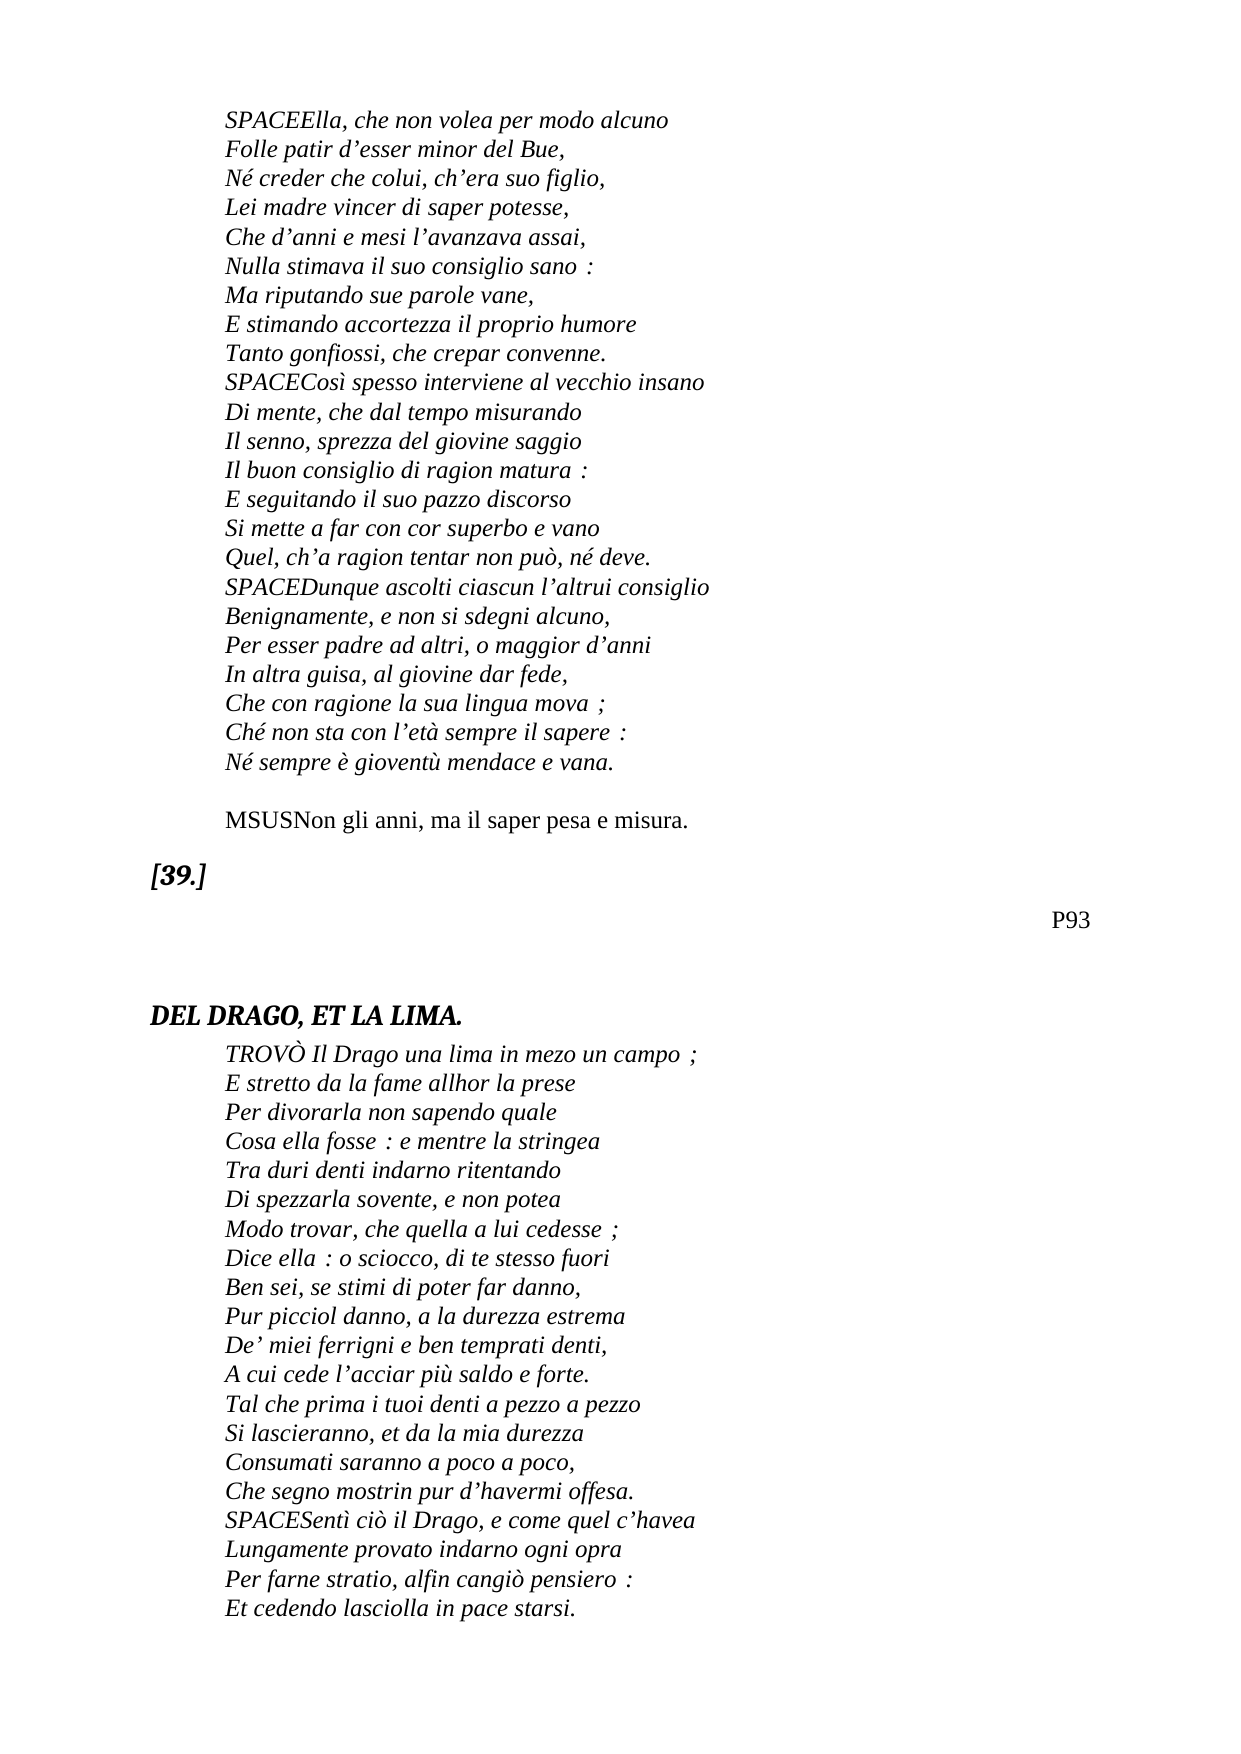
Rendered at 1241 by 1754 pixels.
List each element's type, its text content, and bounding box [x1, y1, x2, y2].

text MSUSNon gli anni, ma il saper pesa e misura. [225, 805, 1090, 834]
text SPACEDunque ascolti ciascun l’altrui consiglio Benignamente, e non si sdegni alcuno, Per esser padre ad altri, o maggior d’anni In altra guisa, al giovine dar fede, Che con ragione la sua lingua mova ; Ché non sta con l’età sempre il sapere : Né sempre è gioventù mendace e vana. [225, 572, 1090, 776]
text SPACESentì ciò il Drago, e come quel c’havea Lungamente provato indarno ogni opra Per farne stratio, alfin cangiò pensiero : Et cedendo lasciolla in pace starsi. [225, 1505, 1090, 1622]
text P93 [150, 899, 1090, 936]
text TROVÒ Il Drago una lima in mezo un campo ; E stretto da la fame allhor la prese Per divorarla non sapendo quale Cosa ella fosse : e mentre la stringea Tra duri denti indarno ritentando Di spezzarla sovente, e non potea Modo trovar, che quella a lui cedesse ; Dice ella : o sciocco, di te stesso fuori Ben sei, se stimi di poter far danno, Pur picciol danno, a la durezza estrema De’ miei ferrigni e ben temprati denti, A cui cede l’acciar più saldo e forte. Tal che prima i tuoi denti a pezzo a pezzo Si lascieranno, et da la mia durezza Consumati saranno a poco a poco, Che segno mostrin pur d’havermi offesa. [225, 1039, 1090, 1505]
text SPACECosì spesso interviene al vecchio insano Di mente, che dal tempo misurando Il senno, sprezza del giovine saggio Il buon consiglio di ragion matura : E seguitando il suo pazzo discorso Si mette a far con cor superbo e vano Quel, ch’a ragion tentar non può, né deve. [225, 367, 1090, 572]
text SPACEElla, che non volea per modo alcuno Folle patir d’esser minor del Bue, Né creder che colui, ch’era suo figlio, Lei madre vincer di saper potesse, Che d’anni e mesi l’avanzava assai, Nulla stimava il suo consiglio sano : Ma riputando sue parole vane, E stimando accortezza il proprio humore Tanto gonfiossi, che crepar convenne. [225, 105, 1090, 367]
subtitle DEL DRAGO, ET LA LIMA. [150, 999, 1090, 1032]
subtitle [39.] [150, 859, 1090, 893]
